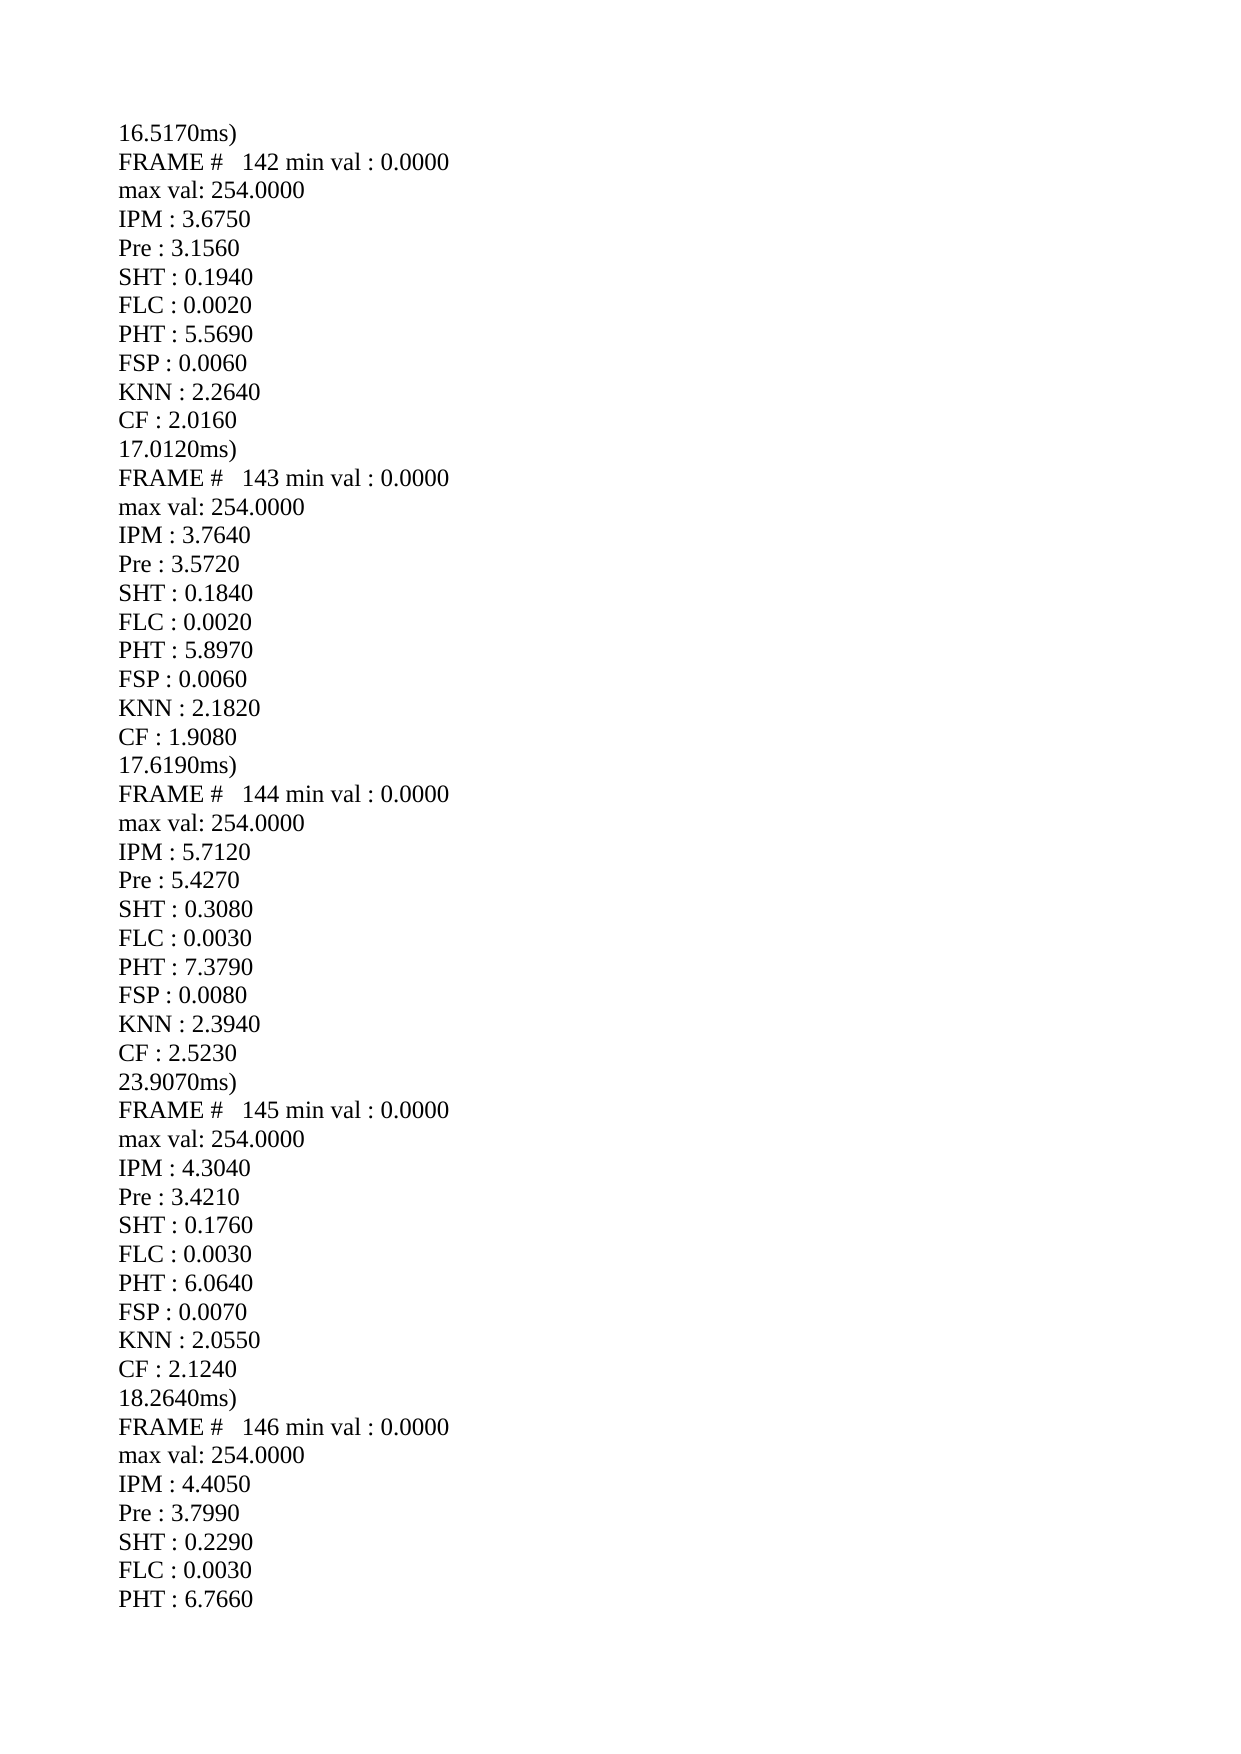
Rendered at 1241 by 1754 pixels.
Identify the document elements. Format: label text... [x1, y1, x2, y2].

text max val: 254.0000 [118, 808, 1122, 837]
text SHT : 0.1840 [118, 578, 1122, 607]
text FRAME # 144 min val : 0.0000 [118, 779, 1122, 808]
text 16.5170ms) [118, 118, 1122, 147]
text IPM : 3.6750 [118, 204, 1122, 233]
text max val: 254.0000 [118, 1124, 1122, 1153]
text CF : 2.1240 [118, 1354, 1122, 1383]
text max val: 254.0000 [118, 492, 1122, 521]
text 18.2640ms) [118, 1383, 1122, 1412]
text CF : 2.5230 [118, 1038, 1122, 1067]
text Pre : 3.7990 [118, 1498, 1122, 1527]
text FSP : 0.0060 [118, 664, 1122, 693]
text PHT : 5.5690 [118, 319, 1122, 348]
text SHT : 0.1940 [118, 262, 1122, 291]
text Pre : 5.4270 [118, 866, 1122, 894]
text KNN : 2.1820 [118, 693, 1122, 722]
text PHT : 6.7660 [118, 1584, 1122, 1613]
text KNN : 2.0550 [118, 1326, 1122, 1354]
text FLC : 0.0020 [118, 607, 1122, 636]
text SHT : 0.3080 [118, 894, 1122, 923]
text IPM : 4.4050 [118, 1469, 1122, 1498]
text IPM : 3.7640 [118, 521, 1122, 549]
text FSP : 0.0060 [118, 348, 1122, 377]
text FSP : 0.0080 [118, 981, 1122, 1009]
text FRAME # 145 min val : 0.0000 [118, 1096, 1122, 1124]
text PHT : 5.8970 [118, 636, 1122, 664]
text KNN : 2.3940 [118, 1009, 1122, 1038]
text SHT : 0.1760 [118, 1211, 1122, 1239]
text CF : 1.9080 [118, 722, 1122, 751]
text 17.0120ms) [118, 434, 1122, 463]
text FRAME # 146 min val : 0.0000 [118, 1412, 1122, 1441]
text Pre : 3.1560 [118, 233, 1122, 262]
text CF : 2.0160 [118, 406, 1122, 434]
text max val: 254.0000 [118, 1441, 1122, 1469]
text 17.6190ms) [118, 751, 1122, 779]
text FLC : 0.0020 [118, 291, 1122, 319]
text FRAME # 143 min val : 0.0000 [118, 463, 1122, 492]
text KNN : 2.2640 [118, 377, 1122, 406]
text FSP : 0.0070 [118, 1297, 1122, 1326]
text FLC : 0.0030 [118, 1239, 1122, 1268]
text PHT : 6.0640 [118, 1268, 1122, 1297]
text IPM : 5.7120 [118, 837, 1122, 866]
text FLC : 0.0030 [118, 923, 1122, 952]
text SHT : 0.2290 [118, 1527, 1122, 1556]
text max val: 254.0000 [118, 176, 1122, 204]
text FLC : 0.0030 [118, 1556, 1122, 1584]
text FRAME # 142 min val : 0.0000 [118, 147, 1122, 176]
text 23.9070ms) [118, 1067, 1122, 1096]
text IPM : 4.3040 [118, 1153, 1122, 1182]
text PHT : 7.3790 [118, 952, 1122, 981]
text Pre : 3.5720 [118, 549, 1122, 578]
text Pre : 3.4210 [118, 1182, 1122, 1211]
